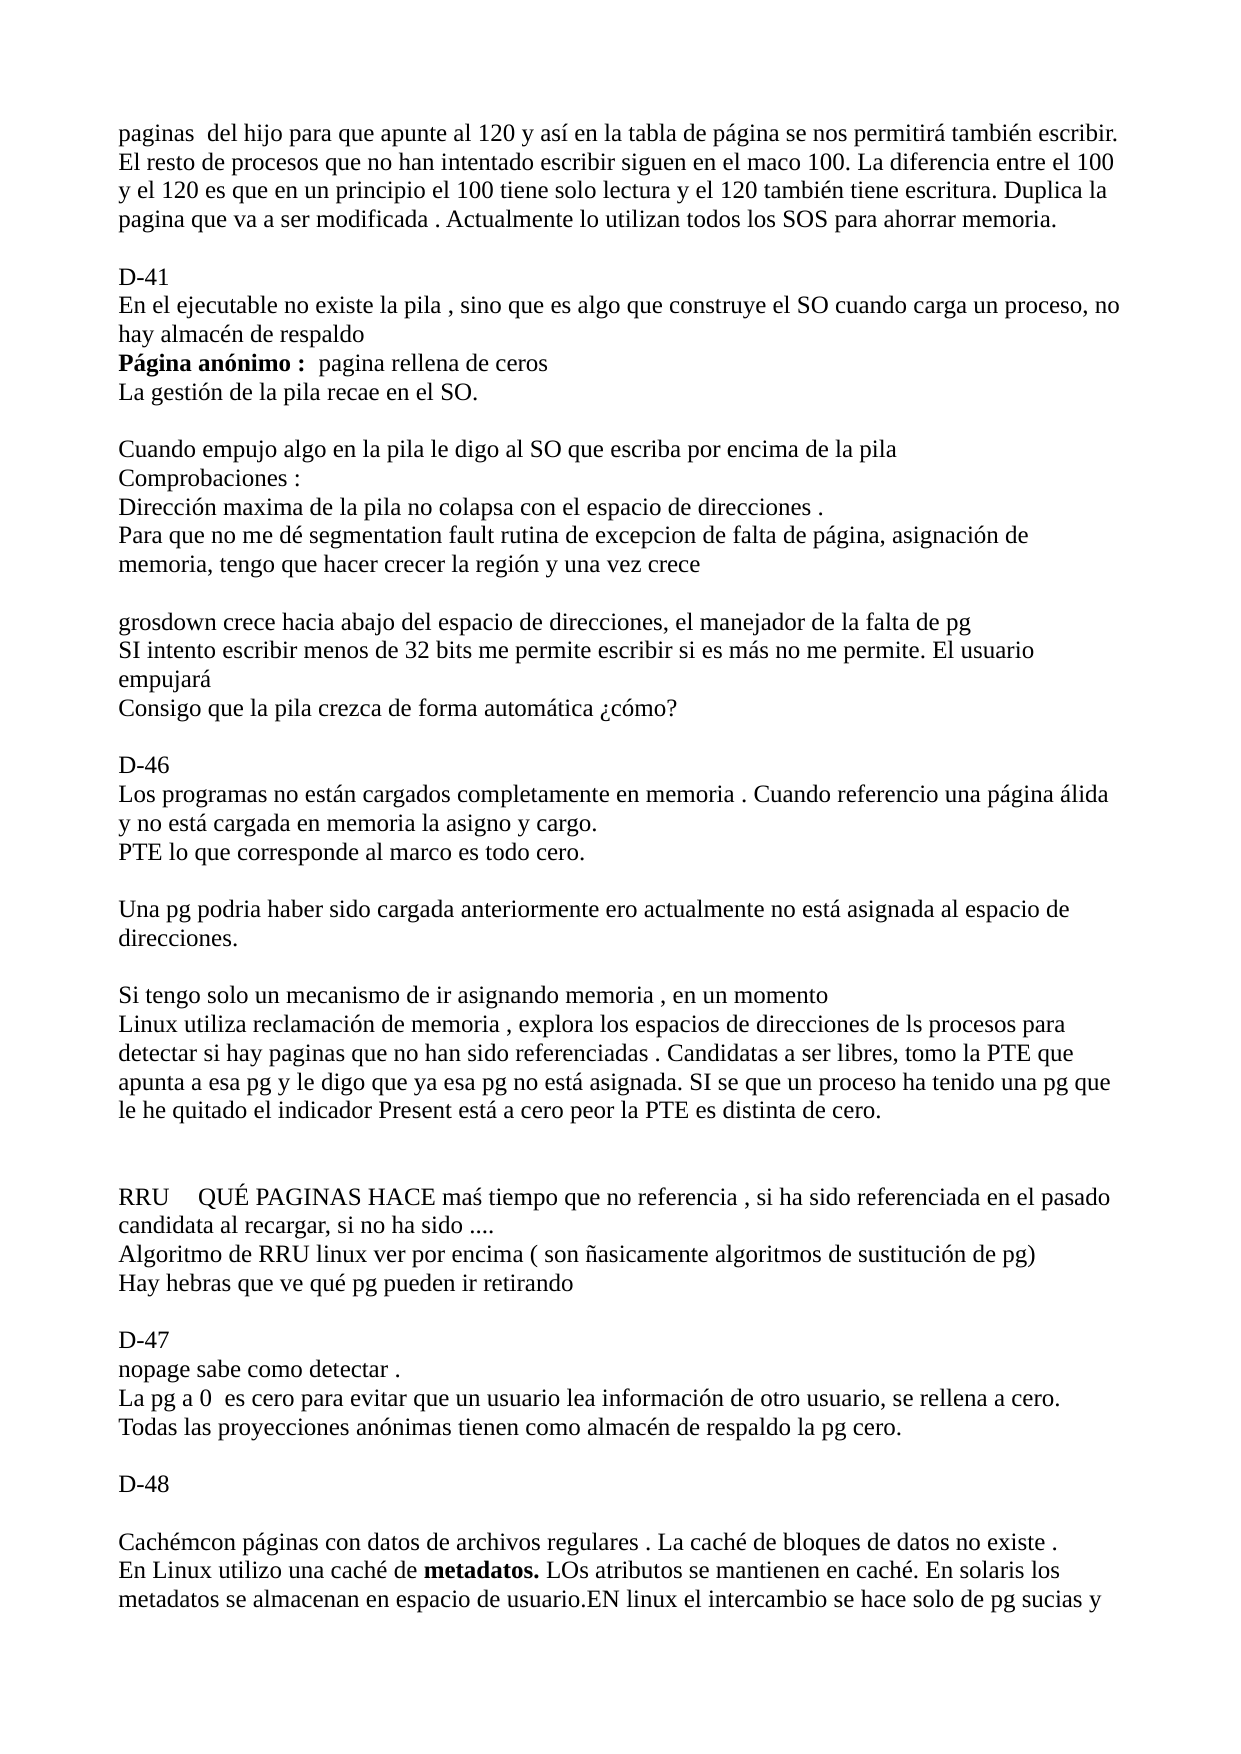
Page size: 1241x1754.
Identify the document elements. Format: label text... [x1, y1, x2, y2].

text La gestión de la pila recae en el SO. [118, 377, 1122, 406]
text Página anónimo : pagina rellena de ceros [118, 348, 1122, 377]
text Comprobaciones : [118, 463, 1122, 492]
text Para que no me dé segmentation fault rutina de excepcion de falta de página, asignación de memoria, tengo que hacer crecer la región y una vez crece [118, 521, 1122, 578]
text Algoritmo de RRU linux ver por encima ( son ñasicamente algoritmos de sustitución de pg) [118, 1239, 1122, 1268]
text Una pg podria haber sido cargada anteriormente ero actualmente no está asignada al espacio de direcciones. [118, 894, 1122, 952]
text paginas del hijo para que apunte al 120 y así en la tabla de página se nos permitirá también escribir. [118, 118, 1122, 147]
text grosdown crece hacia abajo del espacio de direcciones, el manejador de la falta de pg [118, 607, 1122, 636]
text Consigo que la pila crezca de forma automática ¿cómo? [118, 693, 1122, 722]
text Si tengo solo un mecanismo de ir asignando memoria , en un momento [118, 981, 1122, 1009]
text D-41 [118, 262, 1122, 291]
text D-47 [118, 1326, 1122, 1354]
text SI intento escribir menos de 32 bits me permite escribir si es más no me permite. El usuario empujará [118, 636, 1122, 693]
text Cuando empujo algo en la pila le digo al SO que escriba por encima de la pila [118, 434, 1122, 463]
text Dirección maxima de la pila no colapsa con el espacio de direcciones . [118, 492, 1122, 521]
text Cachémcon páginas con datos de archivos regulares . La caché de bloques de datos no existe . [118, 1527, 1122, 1556]
text En el ejecutable no existe la pila , sino que es algo que construye el SO cuando carga un proceso, no hay almacén de respaldo [118, 291, 1122, 348]
text Hay hebras que ve qué pg pueden ir retirando [118, 1268, 1122, 1297]
text D-48 [118, 1469, 1122, 1498]
text Linux utiliza reclamación de memoria , explora los espacios de direcciones de ls procesos para detectar si hay paginas que no han sido referenciadas . Candidatas a ser libres, tomo la PTE que apunta a esa pg y le digo que ya esa pg no está asignada. SI se que un proceso ha tenido una pg que le he quitado el indicador Present está a cero peor la PTE es distinta de cero. [118, 1009, 1122, 1124]
text La pg a 0 es cero para evitar que un usuario lea información de otro usuario, se rellena a cero. [118, 1383, 1122, 1412]
text El resto de procesos que no han intentado escribir siguen en el maco 100. La diferencia entre el 100 y el 120 es que en un principio el 100 tiene solo lectura y el 120 también tiene escritura. Duplica la pagina que va a ser modificada . Actualmente lo utilizan todos los SOS para ahorrar memoria. [118, 147, 1122, 233]
text nopage sabe como detectar . [118, 1354, 1122, 1383]
text D-46 [118, 751, 1122, 779]
text Todas las proyecciones anónimas tienen como almacén de respaldo la pg cero. [118, 1412, 1122, 1441]
text PTE lo que corresponde al marco es todo cero. [118, 837, 1122, 866]
text Los programas no están cargados completamente en memoria . Cuando referencio una página álida y no está cargada en memoria la asigno y cargo. [118, 779, 1122, 837]
text En Linux utilizo una caché de metadatos. LOs atributos se mantienen en caché. En solaris los metadatos se almacenan en espacio de usuario.EN linux el intercambio se hace solo de pg sucias y [118, 1556, 1122, 1613]
text RRU QUÉ PAGINAS HACE maś tiempo que no referencia , si ha sido referenciada en el pasado candidata al recargar, si no ha sido .... [118, 1182, 1122, 1239]
